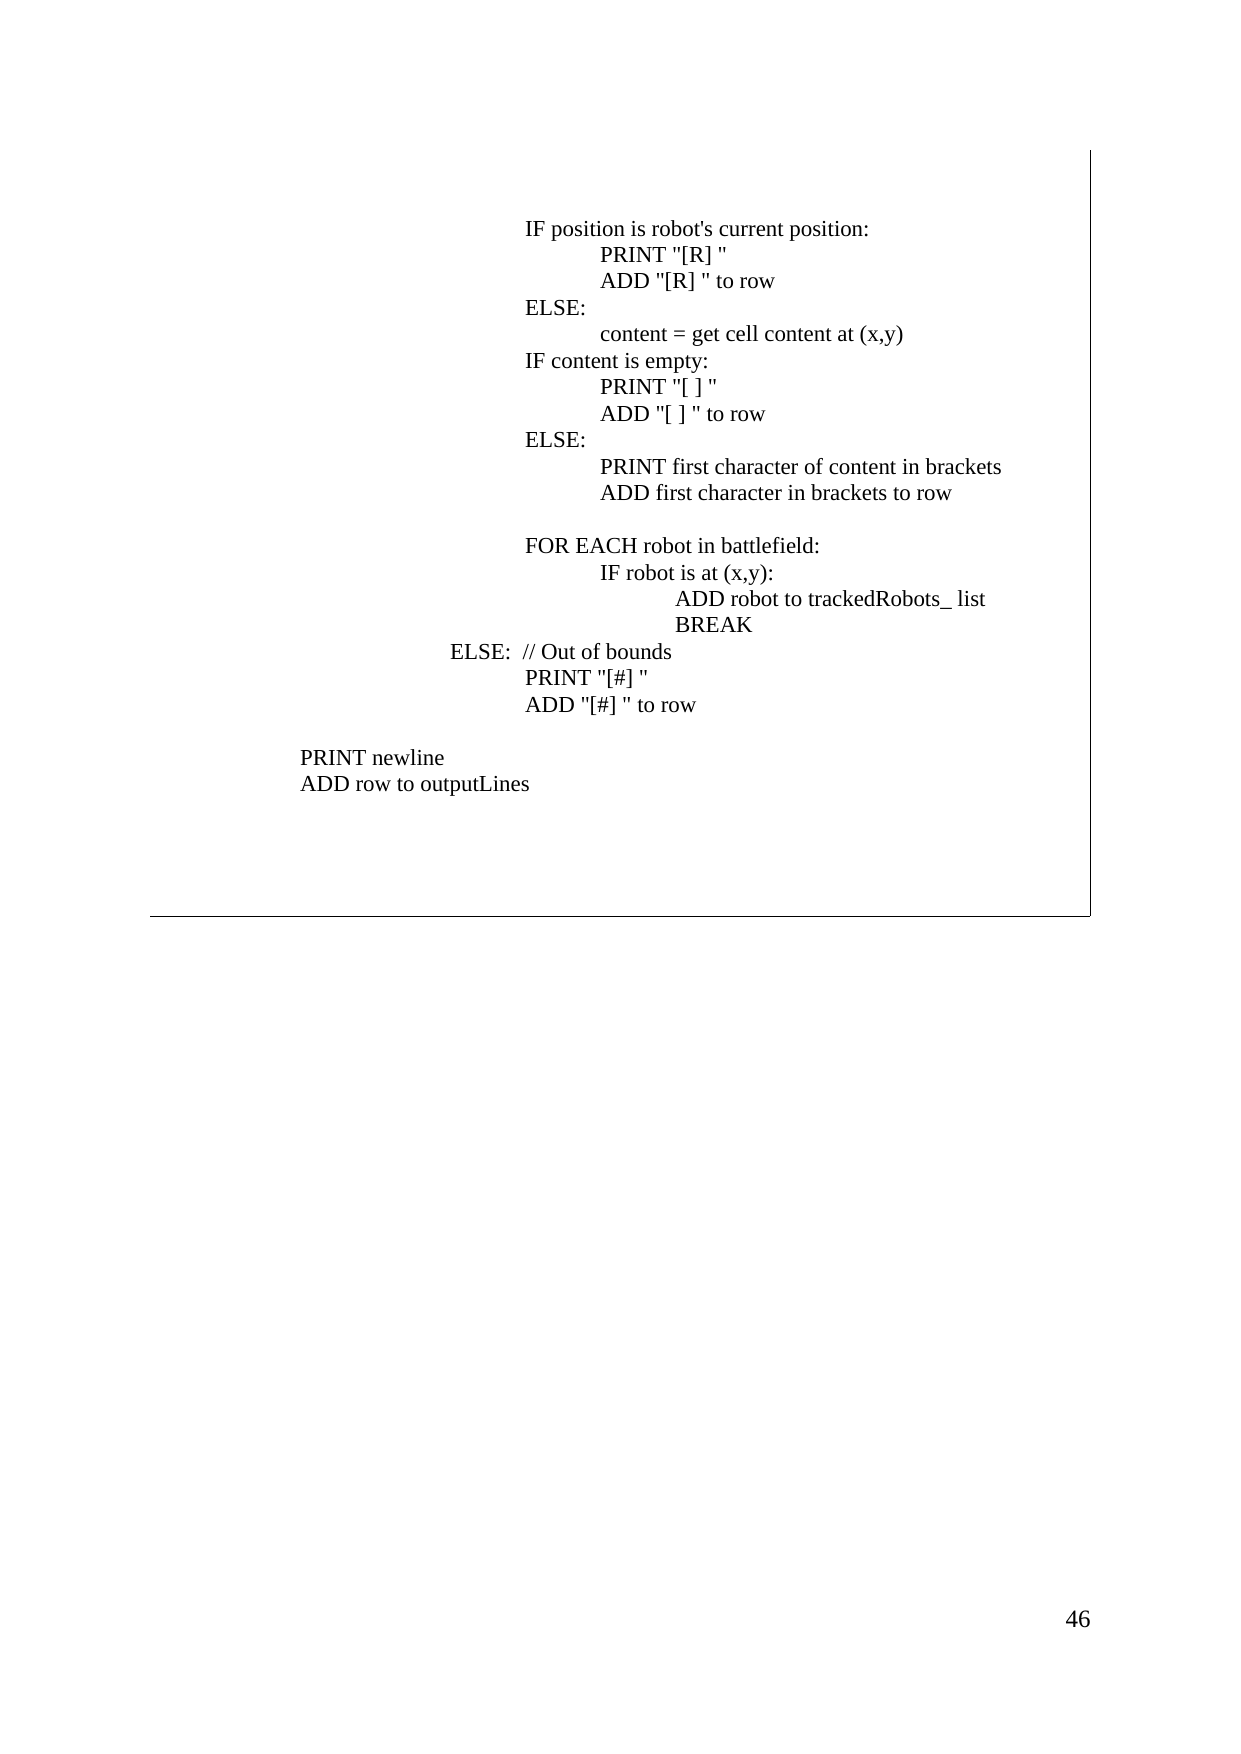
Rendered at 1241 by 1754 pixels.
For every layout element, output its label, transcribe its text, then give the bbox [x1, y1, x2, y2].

text IF position is robot's current position: PRINT "[R] " ADD "[R] " to row ELSE: content = get cell content at (x,y) IF content is empty: PRINT "[ ] " ADD "[ ] " to row ELSE: PRINT first character of content in brackets ADD first character in brackets to row FOR EACH robot in battlefield: IF robot is at (x,y): ADD robot to trackedRobots_ list BREAK ELSE: // Out of bounds PRINT "[#] " ADD "[#] " to row PRINT newline ADD row to outputLines [150, 150, 1090, 796]
